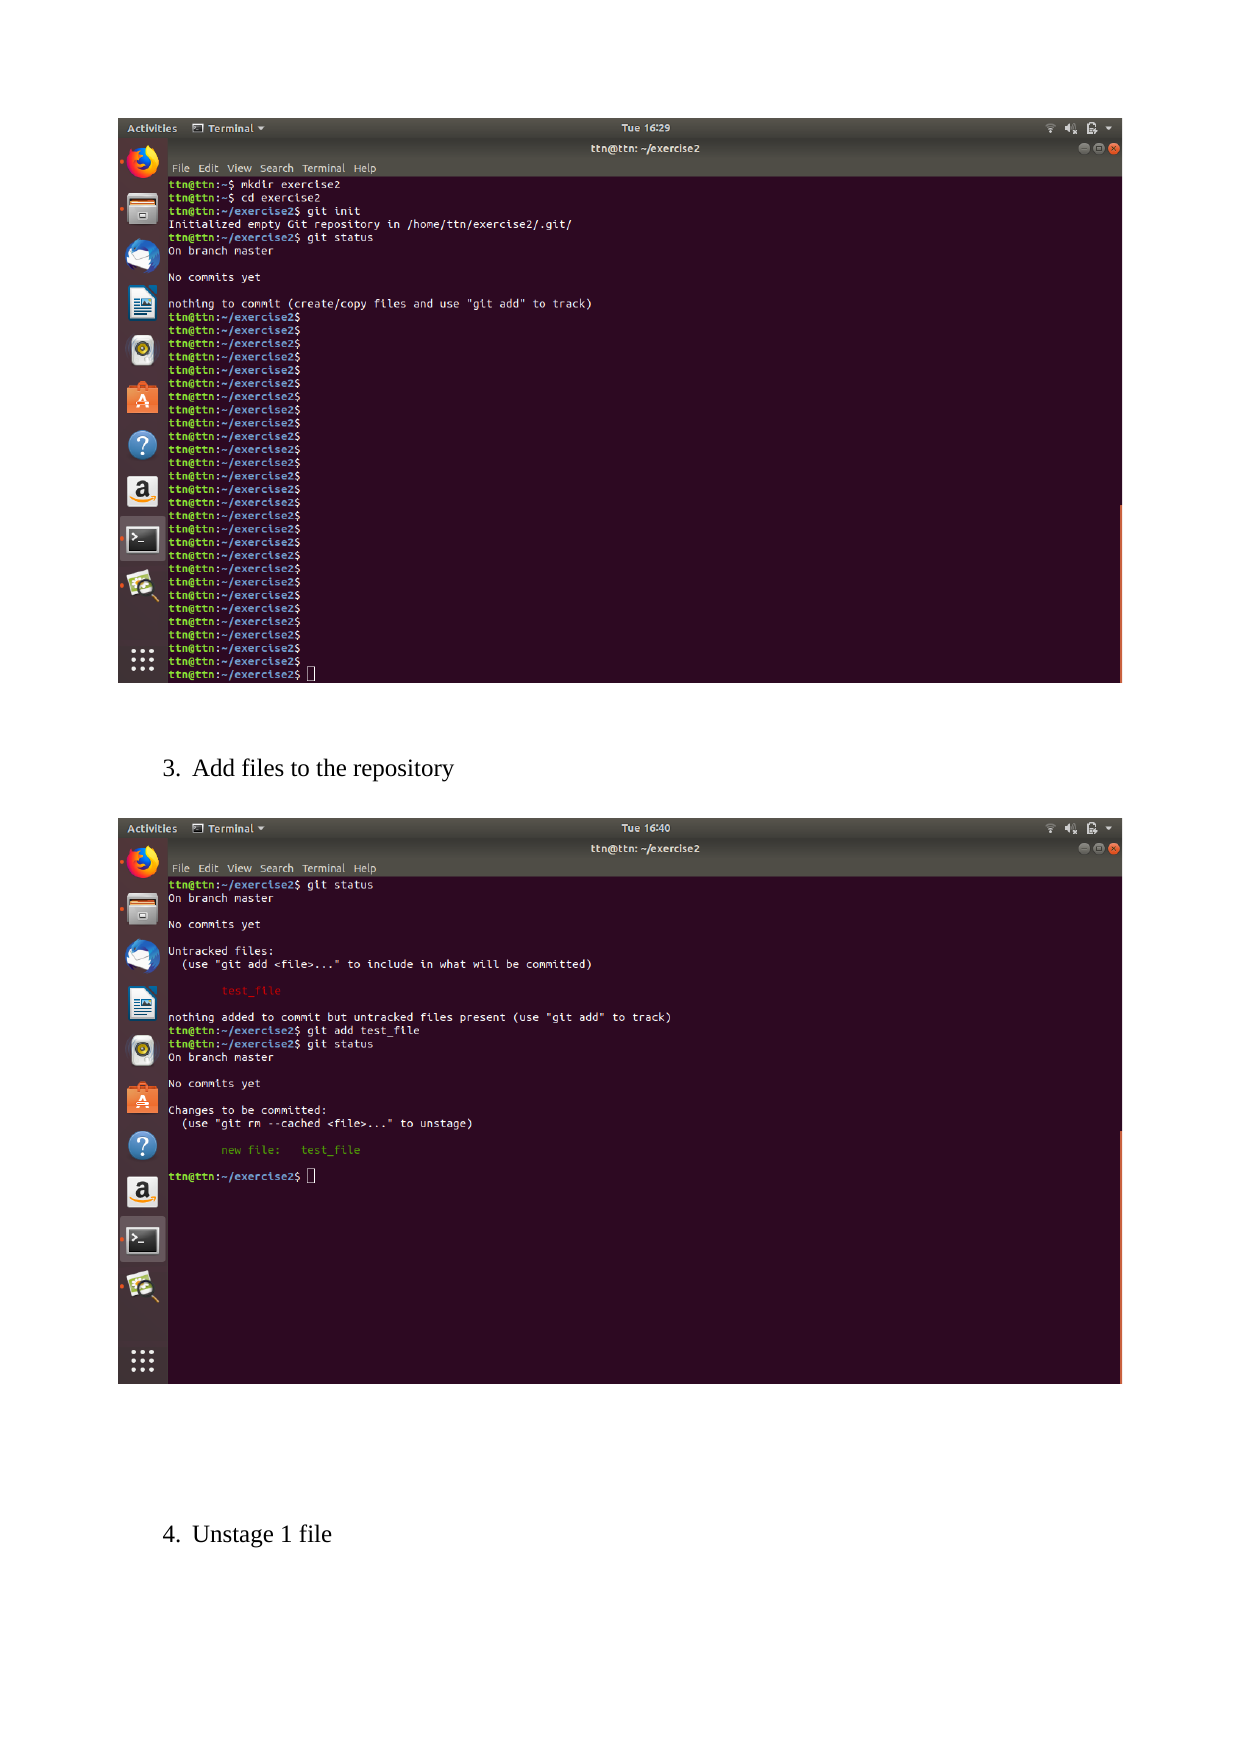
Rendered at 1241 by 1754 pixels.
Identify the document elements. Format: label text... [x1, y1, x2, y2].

list Add files to the repository [162, 753, 1122, 782]
picture [118, 118, 1123, 683]
picture [118, 818, 1123, 1384]
list Unstage 1 file [162, 1519, 1122, 1548]
